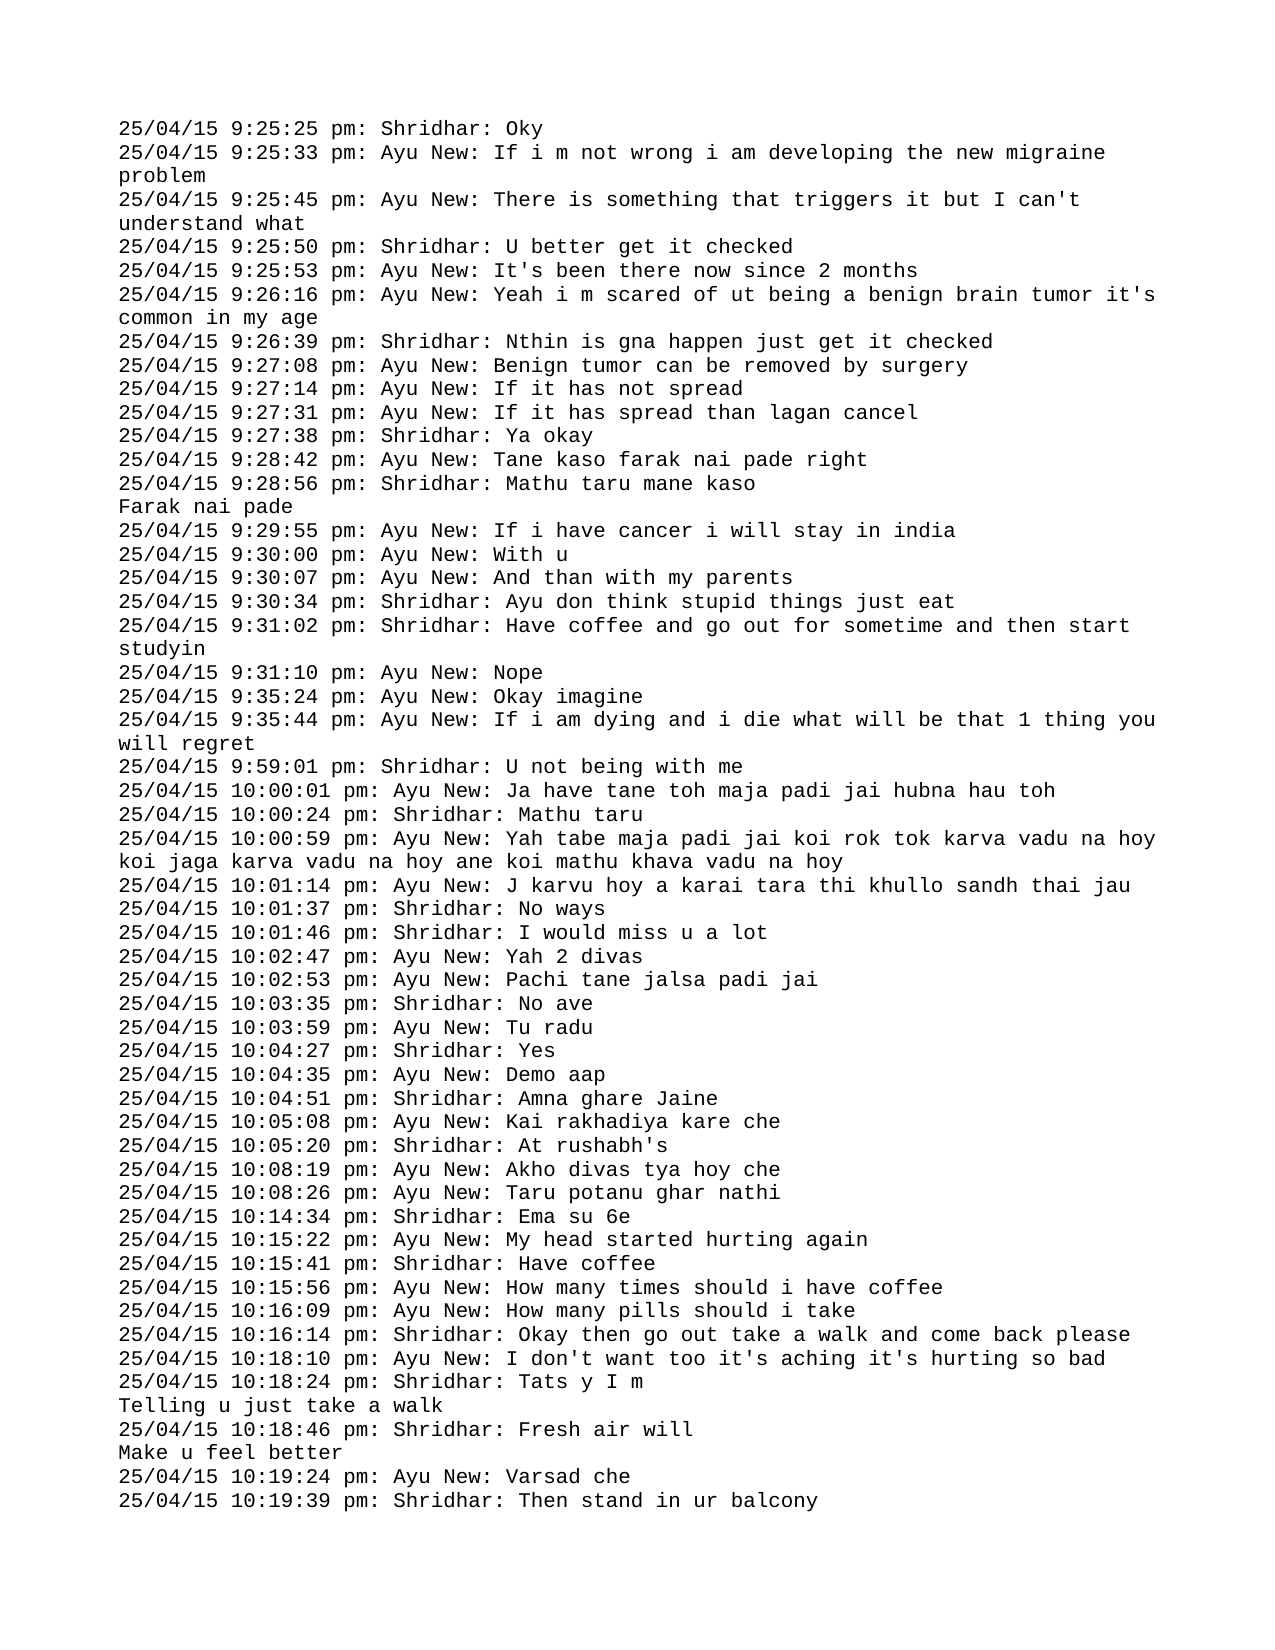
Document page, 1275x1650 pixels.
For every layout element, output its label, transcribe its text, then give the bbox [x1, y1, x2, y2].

text 25/04/15 10:18:10 pm: Ayu New: I don't want too it's aching it's hurting so bad [118, 1348, 1157, 1371]
text 25/04/15 10:01:37 pm: Shridhar: No ways [118, 898, 1157, 922]
text 25/04/15 9:31:02 pm: Shridhar: Have coffee and go out for sometime and then start studyin [118, 615, 1157, 662]
text Telling u just take a walk [118, 1395, 1157, 1419]
text 25/04/15 9:27:14 pm: Ayu New: If it has not spread [118, 378, 1157, 402]
text 25/04/15 10:00:59 pm: Ayu New: Yah tabe maja padi jai koi rok tok karva vadu na hoy koi jaga karva vadu na hoy ane koi mathu khava vadu na hoy [118, 827, 1157, 875]
text 25/04/15 10:03:35 pm: Shridhar: No ave [118, 993, 1157, 1017]
text 25/04/15 10:16:09 pm: Ayu New: How many pills should i take [118, 1300, 1157, 1324]
text Make u feel better [118, 1442, 1157, 1466]
text 25/04/15 10:01:46 pm: Shridhar: I would miss u a lot [118, 922, 1157, 946]
text 25/04/15 10:08:26 pm: Ayu New: Taru potanu ghar nathi [118, 1182, 1157, 1206]
text 25/04/15 9:26:39 pm: Shridhar: Nthin is gna happen just get it checked [118, 331, 1157, 354]
text 25/04/15 9:31:10 pm: Ayu New: Nope [118, 662, 1157, 686]
text 25/04/15 10:04:51 pm: Shridhar: Amna ghare Jaine [118, 1088, 1157, 1111]
text 25/04/15 10:19:24 pm: Ayu New: Varsad che [118, 1466, 1157, 1489]
text 25/04/15 9:25:53 pm: Ayu New: It's been there now since 2 months [118, 260, 1157, 284]
text 25/04/15 10:15:22 pm: Ayu New: My head started hurting again [118, 1229, 1157, 1253]
text 25/04/15 10:19:39 pm: Shridhar: Then stand in ur balcony [118, 1489, 1157, 1513]
text 25/04/15 9:27:08 pm: Ayu New: Benign tumor can be removed by surgery [118, 354, 1157, 378]
text 25/04/15 10:05:20 pm: Shridhar: At rushabh's [118, 1135, 1157, 1158]
text 25/04/15 10:14:34 pm: Shridhar: Ema su 6e [118, 1206, 1157, 1229]
text 25/04/15 9:25:25 pm: Shridhar: Oky [118, 118, 1157, 142]
text 25/04/15 10:01:14 pm: Ayu New: J karvu hoy a karai tara thi khullo sandh thai jau [118, 875, 1157, 898]
text 25/04/15 10:02:47 pm: Ayu New: Yah 2 divas [118, 946, 1157, 969]
text 25/04/15 10:16:14 pm: Shridhar: Okay then go out take a walk and come back please [118, 1324, 1157, 1348]
text 25/04/15 10:02:53 pm: Ayu New: Pachi tane jalsa padi jai [118, 969, 1157, 993]
text 25/04/15 9:30:34 pm: Shridhar: Ayu don think stupid things just eat [118, 591, 1157, 615]
text 25/04/15 9:35:24 pm: Ayu New: Okay imagine [118, 686, 1157, 709]
text 25/04/15 10:00:01 pm: Ayu New: Ja have tane toh maja padi jai hubna hau toh [118, 780, 1157, 804]
text 25/04/15 9:35:44 pm: Ayu New: If i am dying and i die what will be that 1 thing you will regret [118, 709, 1157, 757]
text 25/04/15 10:04:27 pm: Shridhar: Yes [118, 1040, 1157, 1064]
text 25/04/15 9:26:16 pm: Ayu New: Yeah i m scared of ut being a benign brain tumor it's common in my age [118, 284, 1157, 331]
text 25/04/15 9:27:31 pm: Ayu New: If it has spread than lagan cancel [118, 402, 1157, 426]
text 25/04/15 9:29:55 pm: Ayu New: If i have cancer i will stay in india [118, 520, 1157, 544]
text 25/04/15 10:04:35 pm: Ayu New: Demo aap [118, 1064, 1157, 1088]
text 25/04/15 10:15:56 pm: Ayu New: How many times should i have coffee [118, 1277, 1157, 1300]
text 25/04/15 10:00:24 pm: Shridhar: Mathu taru [118, 804, 1157, 827]
text 25/04/15 10:18:24 pm: Shridhar: Tats y I m [118, 1371, 1157, 1395]
text 25/04/15 10:18:46 pm: Shridhar: Fresh air will [118, 1419, 1157, 1442]
text 25/04/15 9:28:42 pm: Ayu New: Tane kaso farak nai pade right [118, 449, 1157, 473]
text 25/04/15 9:25:45 pm: Ayu New: There is something that triggers it but I can't understand what [118, 189, 1157, 236]
text 25/04/15 9:27:38 pm: Shridhar: Ya okay [118, 426, 1157, 449]
text 25/04/15 9:59:01 pm: Shridhar: U not being with me [118, 757, 1157, 780]
text 25/04/15 10:05:08 pm: Ayu New: Kai rakhadiya kare che [118, 1111, 1157, 1135]
text 25/04/15 9:30:07 pm: Ayu New: And than with my parents [118, 567, 1157, 591]
text 25/04/15 9:25:33 pm: Ayu New: If i m not wrong i am developing the new migraine problem [118, 142, 1157, 189]
text 25/04/15 10:15:41 pm: Shridhar: Have coffee [118, 1253, 1157, 1277]
text 25/04/15 9:30:00 pm: Ayu New: With u [118, 544, 1157, 567]
text 25/04/15 10:08:19 pm: Ayu New: Akho divas tya hoy che [118, 1158, 1157, 1182]
text Farak nai pade [118, 496, 1157, 520]
text 25/04/15 10:03:59 pm: Ayu New: Tu radu [118, 1017, 1157, 1040]
text 25/04/15 9:28:56 pm: Shridhar: Mathu taru mane kaso [118, 473, 1157, 496]
text 25/04/15 9:25:50 pm: Shridhar: U better get it checked [118, 236, 1157, 260]
